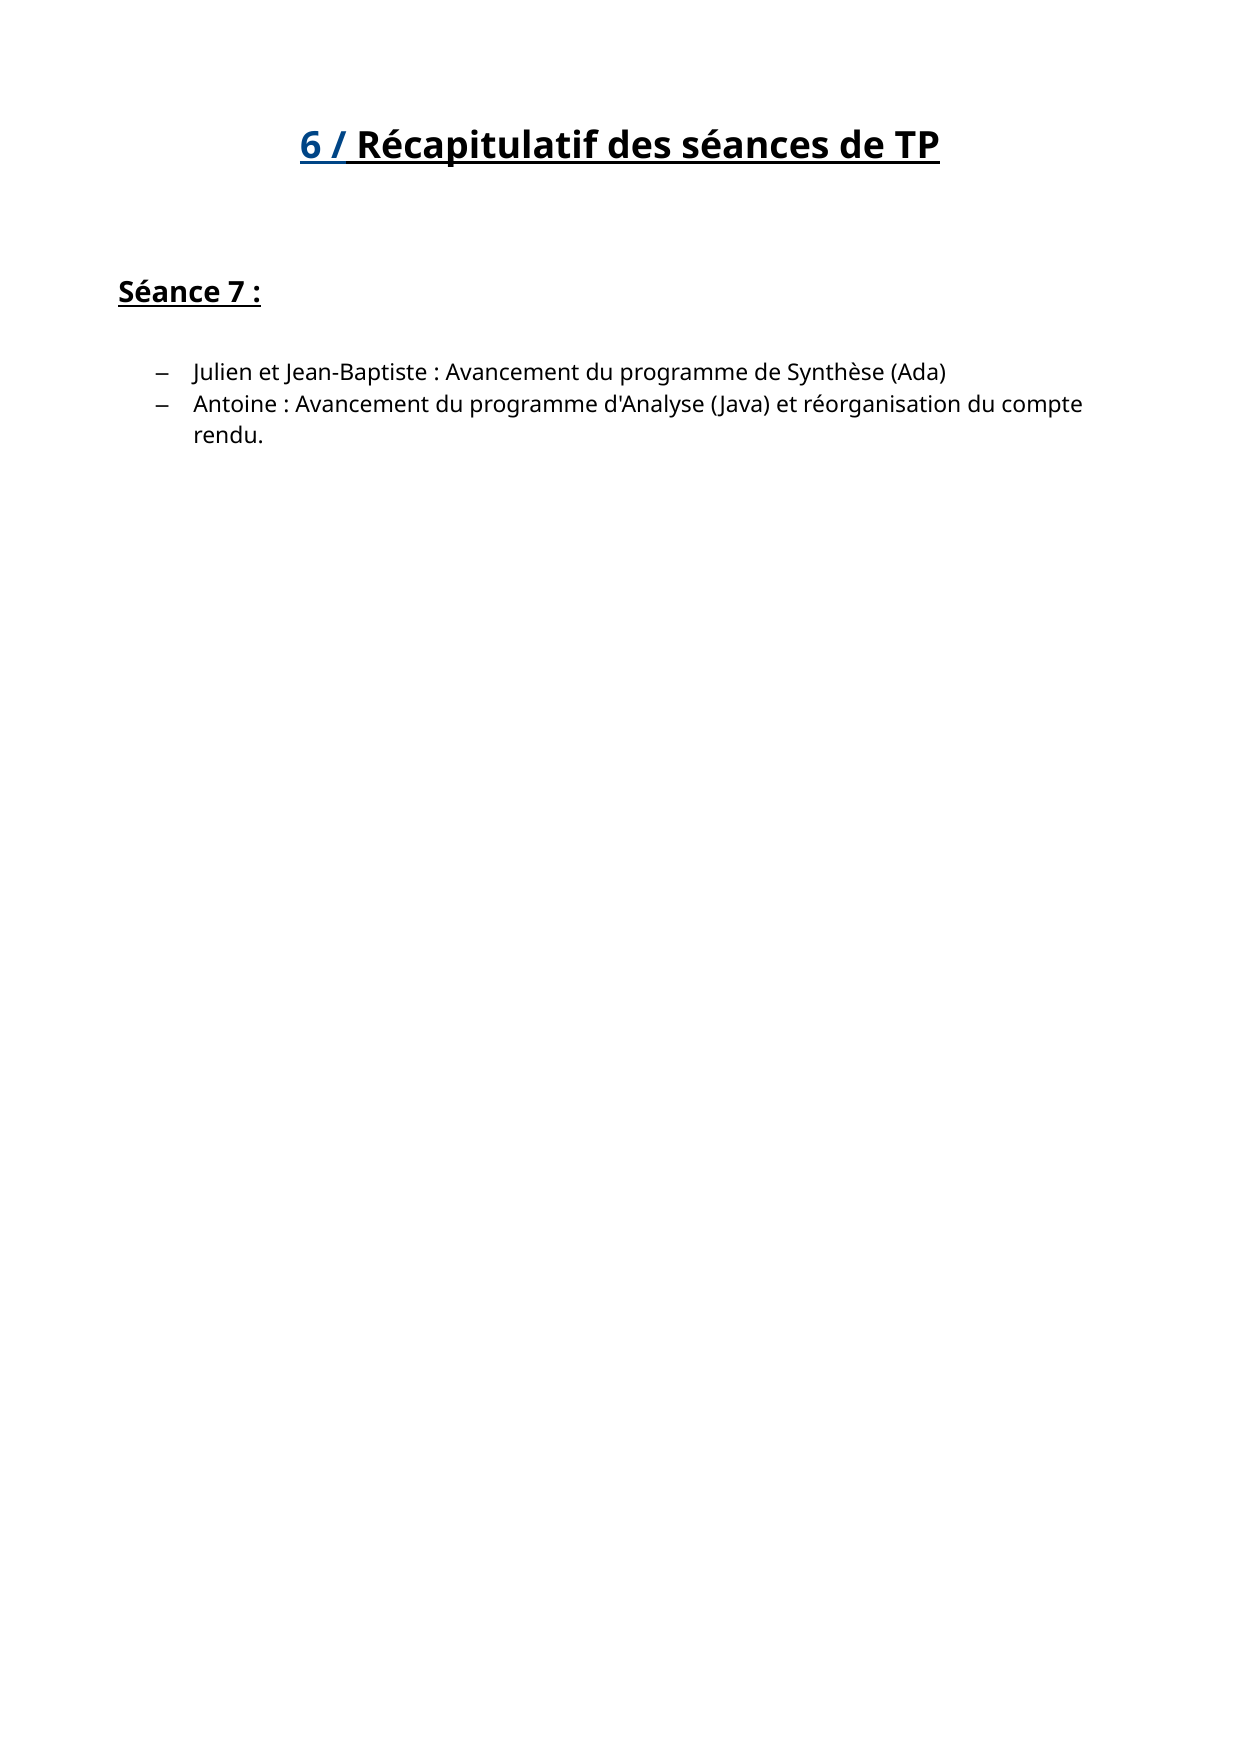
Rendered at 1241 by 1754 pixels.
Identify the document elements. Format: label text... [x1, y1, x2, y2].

list Julien et Jean-Baptiste : Avancement du programme de Synthèse (Ada) [156, 356, 1122, 388]
text Séance 7 : [118, 271, 1122, 311]
text 6 / Récapitulatif des séances de TP [118, 118, 1122, 169]
list Antoine : Avancement du programme d'Analyse (Java) et réorganisation du compte rendu. [156, 388, 1122, 450]
